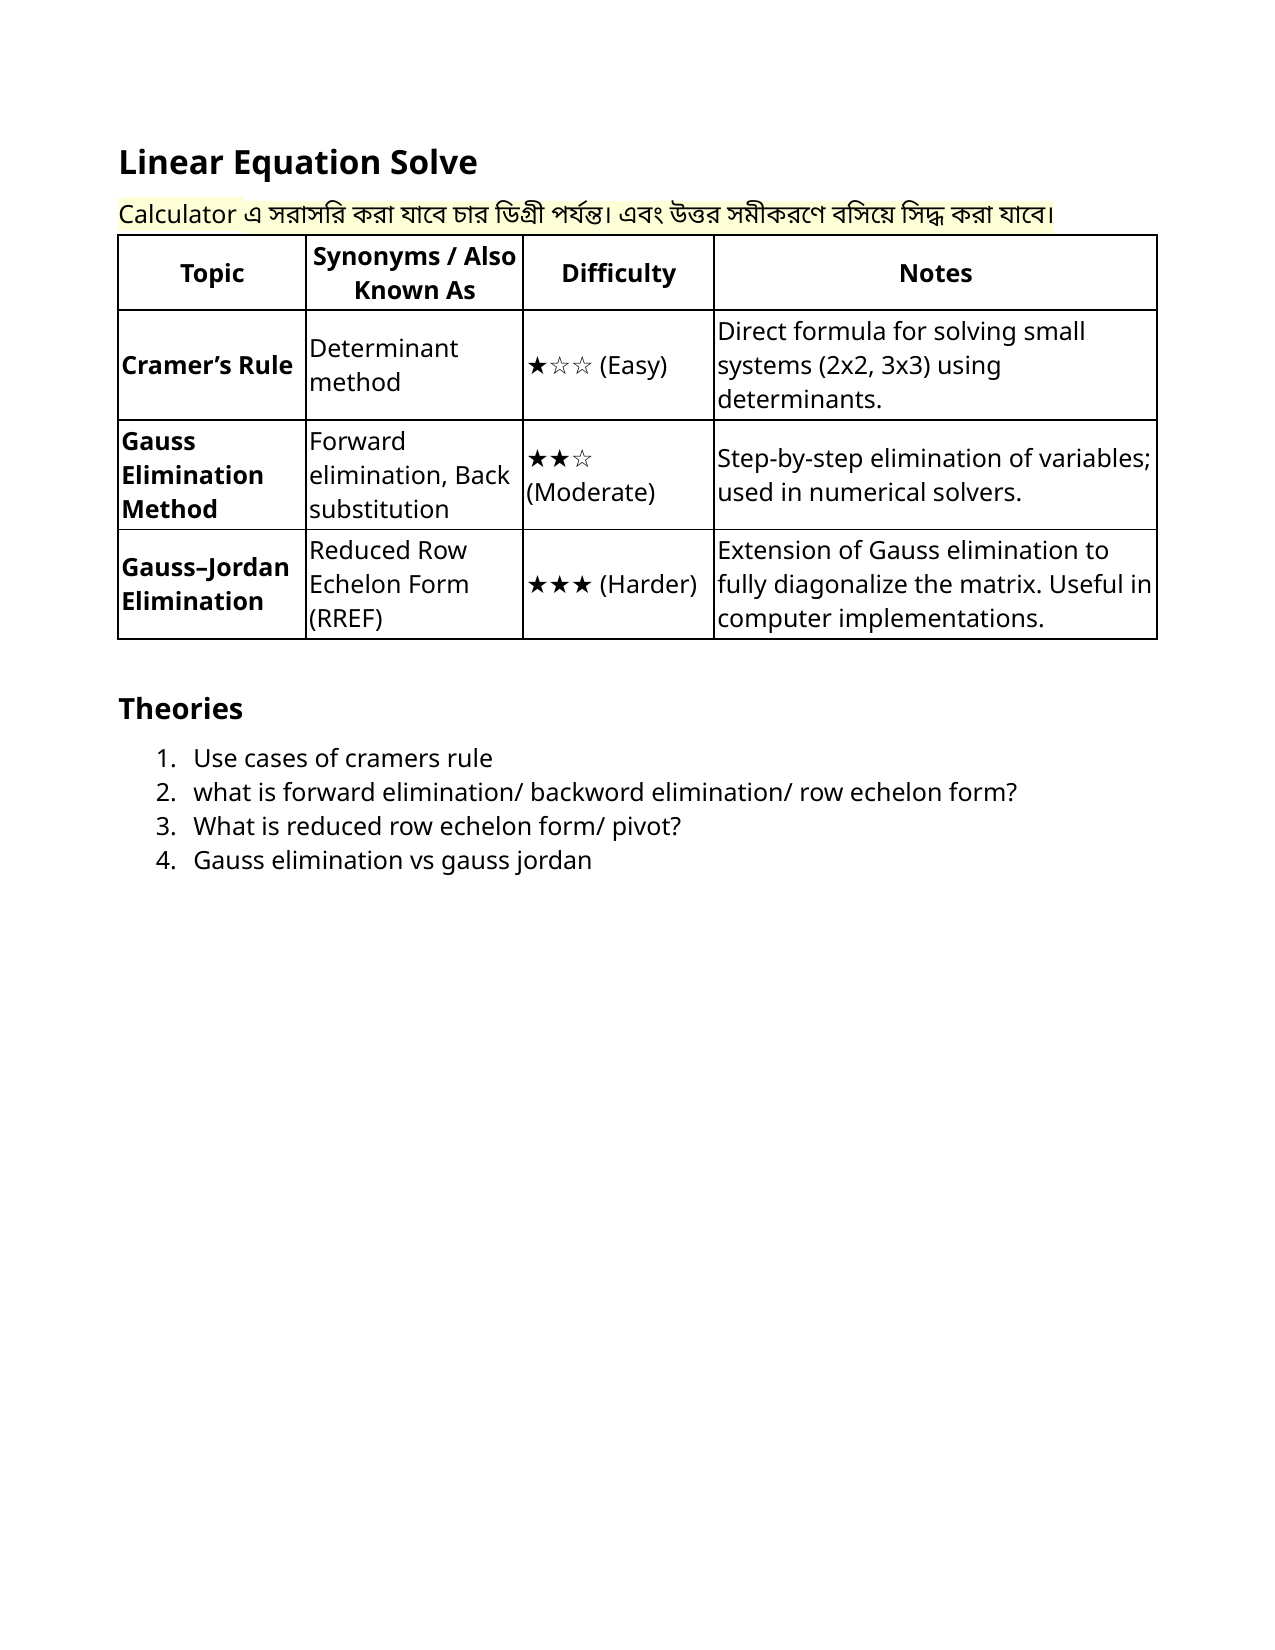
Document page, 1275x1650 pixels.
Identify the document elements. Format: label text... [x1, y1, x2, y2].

list Gauss elimination vs gauss jordan [156, 843, 1157, 877]
table_cell Direct formula for solving small systems (2x2, 3x3) using determinants. [715, 311, 1156, 419]
table_cell Cramer’s Rule [119, 311, 305, 419]
table_cell Determinant method [307, 311, 522, 419]
table_header Difficulty [524, 236, 713, 309]
table_cell Reduced Row Echelon Form (RREF) [307, 530, 522, 638]
table_cell Step-by-step elimination of variables; used in numerical solvers. [715, 421, 1156, 528]
table_header Topic [119, 236, 305, 309]
table_cell ★★★ (Harder) [524, 530, 713, 638]
text Calculator এ সরাসরি করা যাবে চার ডিগ্রী পর্যন্ত। এবং উত্তর সমীকরণে বসিয়ে সিদ্ধ করা যাবে। [118, 197, 1157, 234]
table_cell Gauss–Jordan Elimination [119, 530, 305, 638]
list what is forward elimination/ backword elimination/ row echelon form? [156, 774, 1157, 809]
table_cell ★★☆ (Moderate) [524, 421, 713, 528]
table_cell ★☆☆ (Easy) [524, 311, 713, 419]
list Use cases of cramers rule [156, 741, 1157, 774]
table_cell Gauss Elimination Method [119, 421, 305, 528]
subtitle Linear Equation Solve [118, 139, 1157, 184]
list What is reduced row echelon form/ pivot? [156, 809, 1157, 843]
table_cell Extension of Gauss elimination to fully diagonalize the matrix. Useful in computer implementations. [715, 530, 1156, 638]
subtitle Theories [118, 688, 1157, 728]
table_header Notes [715, 236, 1156, 309]
table_cell Forward elimination, Back substitution [307, 421, 522, 528]
table_header Synonyms / Also Known As [307, 236, 522, 309]
